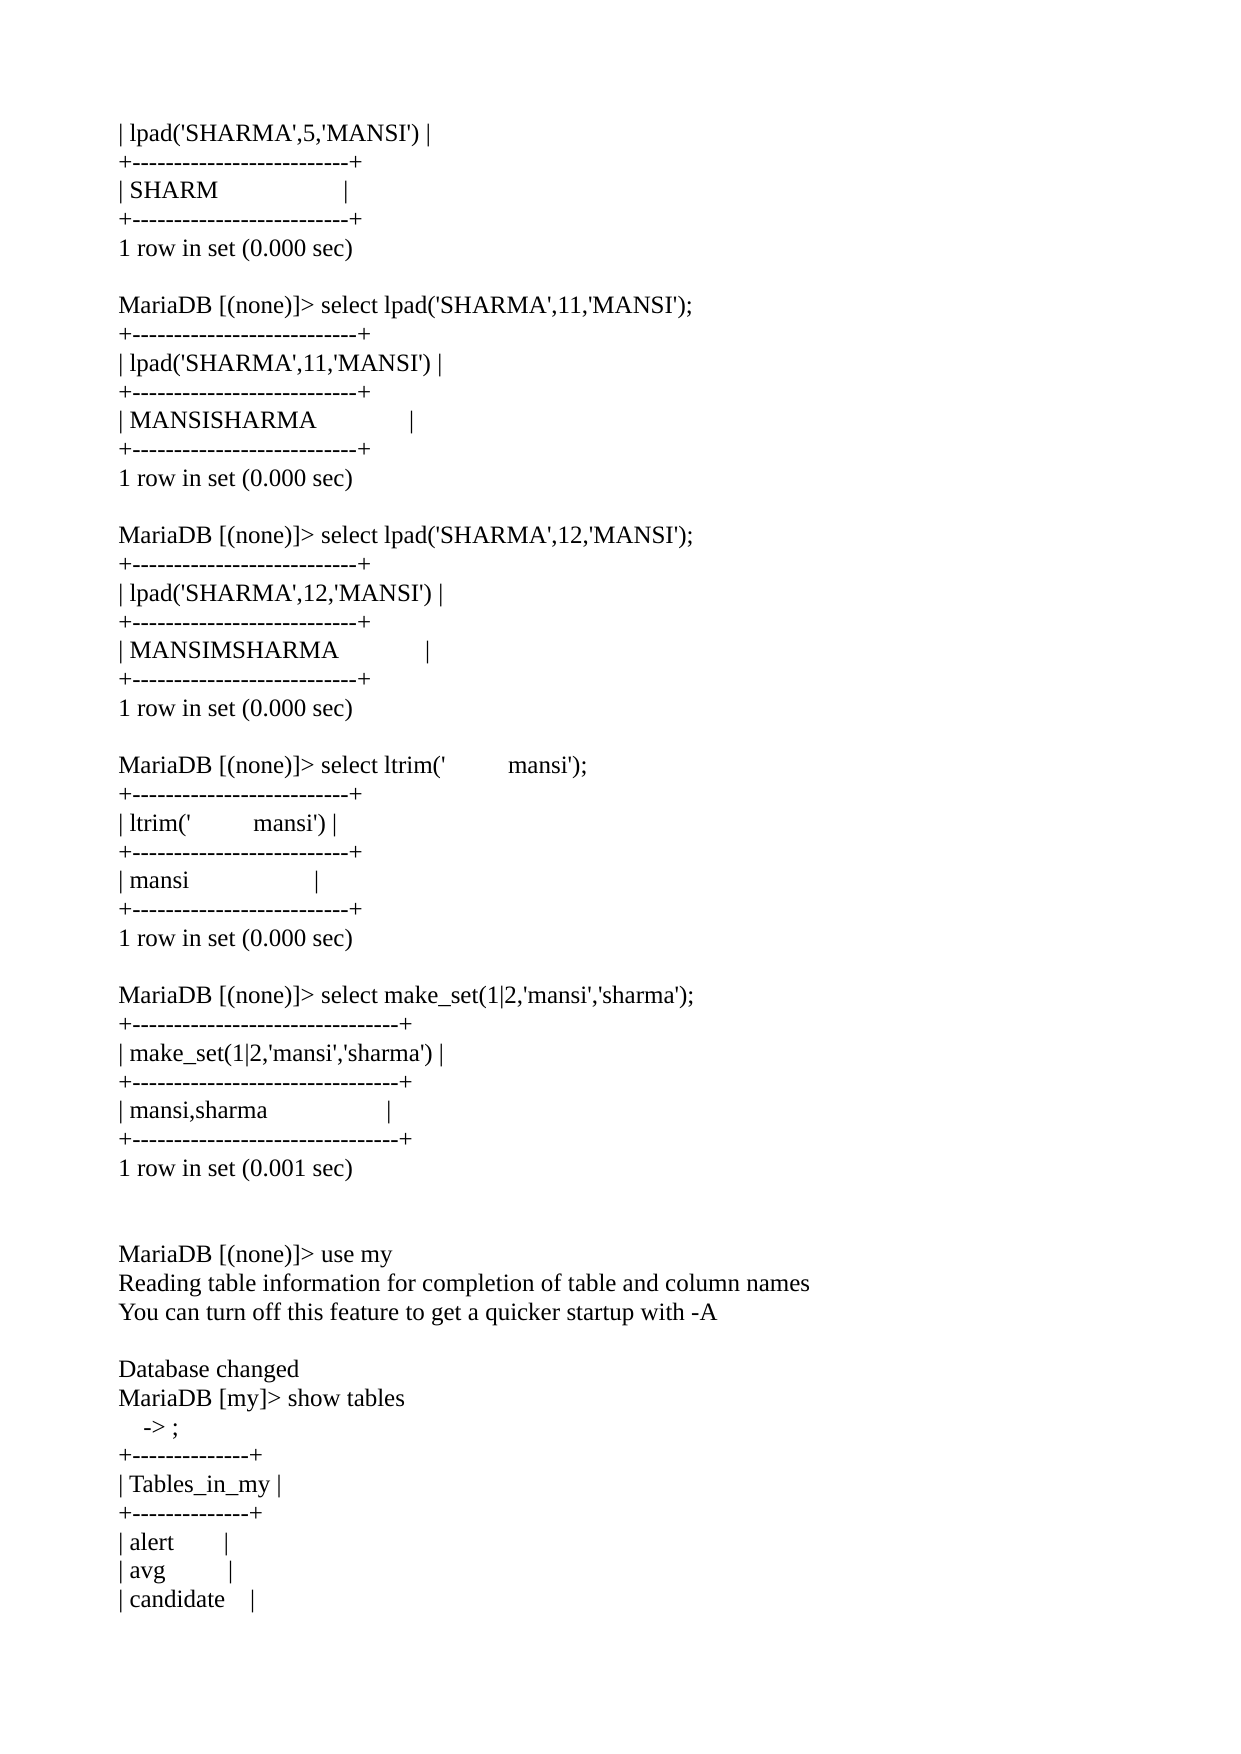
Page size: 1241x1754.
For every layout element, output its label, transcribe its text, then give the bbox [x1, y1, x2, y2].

text | avg | [118, 1556, 1122, 1584]
text 1 row in set (0.000 sec) [118, 233, 1122, 262]
text +---------------------------+ [118, 549, 1122, 578]
text +---------------------------+ [118, 664, 1122, 693]
text 1 row in set (0.000 sec) [118, 693, 1122, 722]
text +--------------+ [118, 1441, 1122, 1469]
text | SHARM | [118, 176, 1122, 204]
text 1 row in set (0.000 sec) [118, 463, 1122, 492]
text MariaDB [(none)]> select lpad('SHARMA',12,'MANSI'); [118, 521, 1122, 549]
text | alert | [118, 1527, 1122, 1556]
text | MANSIMSHARMA | [118, 636, 1122, 664]
text +--------------------------+ [118, 204, 1122, 233]
text | mansi,sharma | [118, 1096, 1122, 1124]
text +--------------------------+ [118, 894, 1122, 923]
text 1 row in set (0.001 sec) [118, 1153, 1122, 1182]
text +--------------------------------+ [118, 1009, 1122, 1038]
text MariaDB [(none)]> select make_set(1|2,'mansi','sharma'); [118, 981, 1122, 1009]
text +--------------------------+ [118, 837, 1122, 866]
text +---------------------------+ [118, 377, 1122, 406]
text | Tables_in_my | [118, 1469, 1122, 1498]
text MariaDB [(none)]> select lpad('SHARMA',11,'MANSI'); [118, 291, 1122, 319]
text MariaDB [my]> show tables [118, 1383, 1122, 1412]
text -> ; [118, 1412, 1122, 1441]
text 1 row in set (0.000 sec) [118, 923, 1122, 952]
text +---------------------------+ [118, 607, 1122, 636]
text +--------------------------+ [118, 147, 1122, 176]
text +--------------------------------+ [118, 1067, 1122, 1096]
text +--------------+ [118, 1498, 1122, 1527]
text | mansi | [118, 866, 1122, 894]
text MariaDB [(none)]> use my [118, 1239, 1122, 1268]
text | lpad('SHARMA',11,'MANSI') | [118, 348, 1122, 377]
text Database changed [118, 1354, 1122, 1383]
text | lpad('SHARMA',5,'MANSI') | [118, 118, 1122, 147]
text | candidate | [118, 1584, 1122, 1613]
text | lpad('SHARMA',12,'MANSI') | [118, 578, 1122, 607]
text +--------------------------+ [118, 779, 1122, 808]
text +--------------------------------+ [118, 1124, 1122, 1153]
text Reading table information for completion of table and column names [118, 1268, 1122, 1297]
text +---------------------------+ [118, 319, 1122, 348]
text +---------------------------+ [118, 434, 1122, 463]
text MariaDB [(none)]> select ltrim(' mansi'); [118, 751, 1122, 779]
text You can turn off this feature to get a quicker startup with -A [118, 1297, 1122, 1326]
text | ltrim(' mansi') | [118, 808, 1122, 837]
text | MANSISHARMA | [118, 406, 1122, 434]
text | make_set(1|2,'mansi','sharma') | [118, 1038, 1122, 1067]
